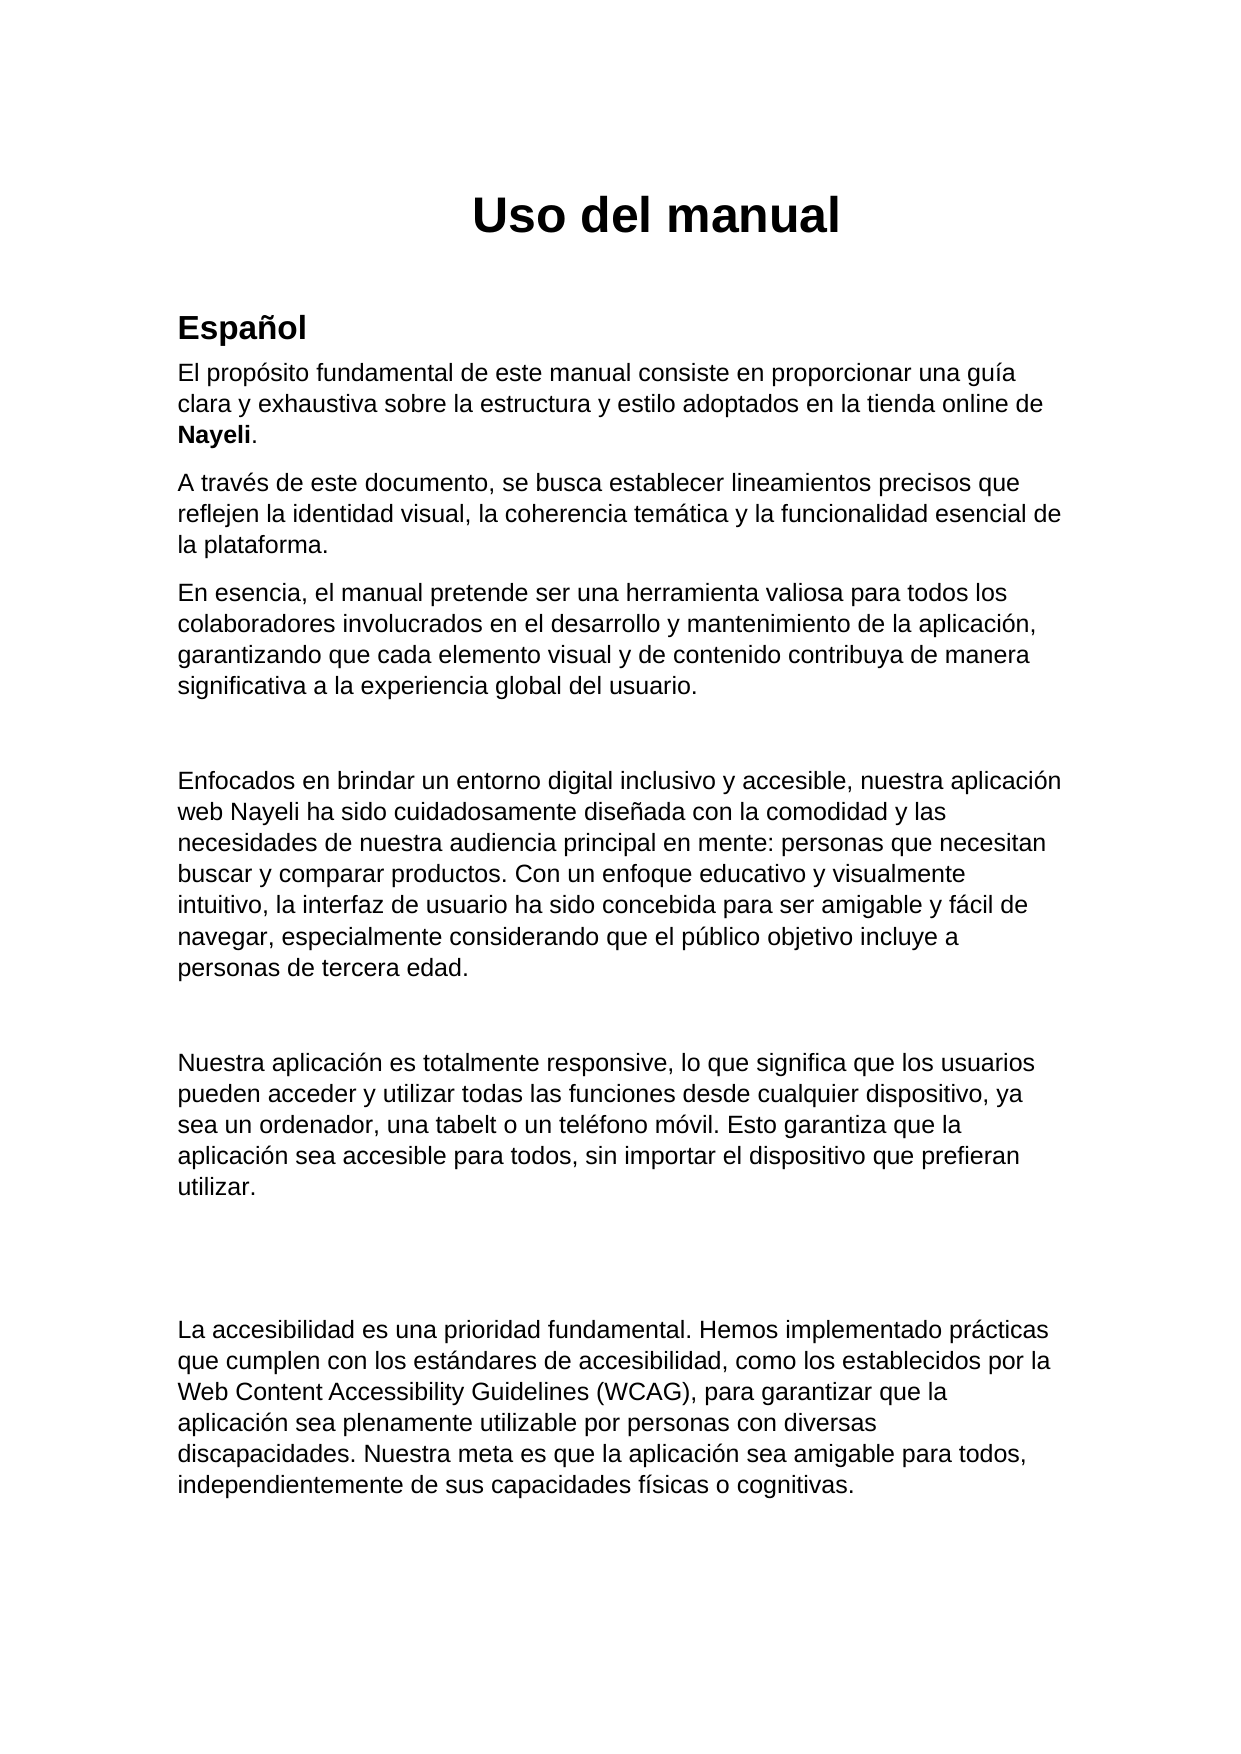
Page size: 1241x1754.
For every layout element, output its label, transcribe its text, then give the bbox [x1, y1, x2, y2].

subtitle Uso del manual [177, 185, 1063, 243]
subtitle Español [177, 308, 1063, 347]
text A través de este documento, se busca establecer lineamientos precisos que reflejen la identidad visual, la coherencia temática y la funcionalidad esencial de la plataforma. [177, 468, 1063, 559]
text La accesibilidad es una prioridad fundamental. Hemos implementado prácticas que cumplen con los estándares de accesibilidad, como los establecidos por la Web Content Accessibility Guidelines (WCAG), para garantizar que la aplicación sea plenamente utilizable por personas con diversas discapacidades. Nuestra meta es que la aplicación sea amigable para todos, independientemente de sus capacidades físicas o cognitivas. [177, 1315, 1063, 1499]
text Enfocados en brindar un entorno digital inclusivo y accesible, nuestra aplicación web Nayeli ha sido cuidadosamente diseñada con la comodidad y las necesidades de nuestra audiencia principal en mente: personas que necesitan buscar y comparar productos. Con un enfoque educativo y visualmente intuitivo, la interfaz de usuario ha sido concebida para ser amigable y fácil de navegar, especialmente considerando que el público objetivo incluye a personas de tercera edad. [177, 766, 1063, 981]
text El propósito fundamental de este manual consiste en proporcionar una guía clara y exhaustiva sobre la estructura y estilo adoptados en la tienda online de Nayeli. [177, 358, 1063, 449]
text En esencia, el manual pretende ser una herramienta valiosa para todos los colaboradores involucrados en el desarrollo y mantenimiento de la aplicación, garantizando que cada elemento visual y de contenido contribuya de manera significativa a la experiencia global del usuario. [177, 578, 1063, 699]
text Nuestra aplicación es totalmente responsive, lo que significa que los usuarios pueden acceder y utilizar todas las funciones desde cualquier dispositivo, ya sea un ordenador, una tabelt o un teléfono móvil. Esto garantiza que la aplicación sea accesible para todos, sin importar el dispositivo que prefieran utilizar. [177, 1048, 1063, 1201]
